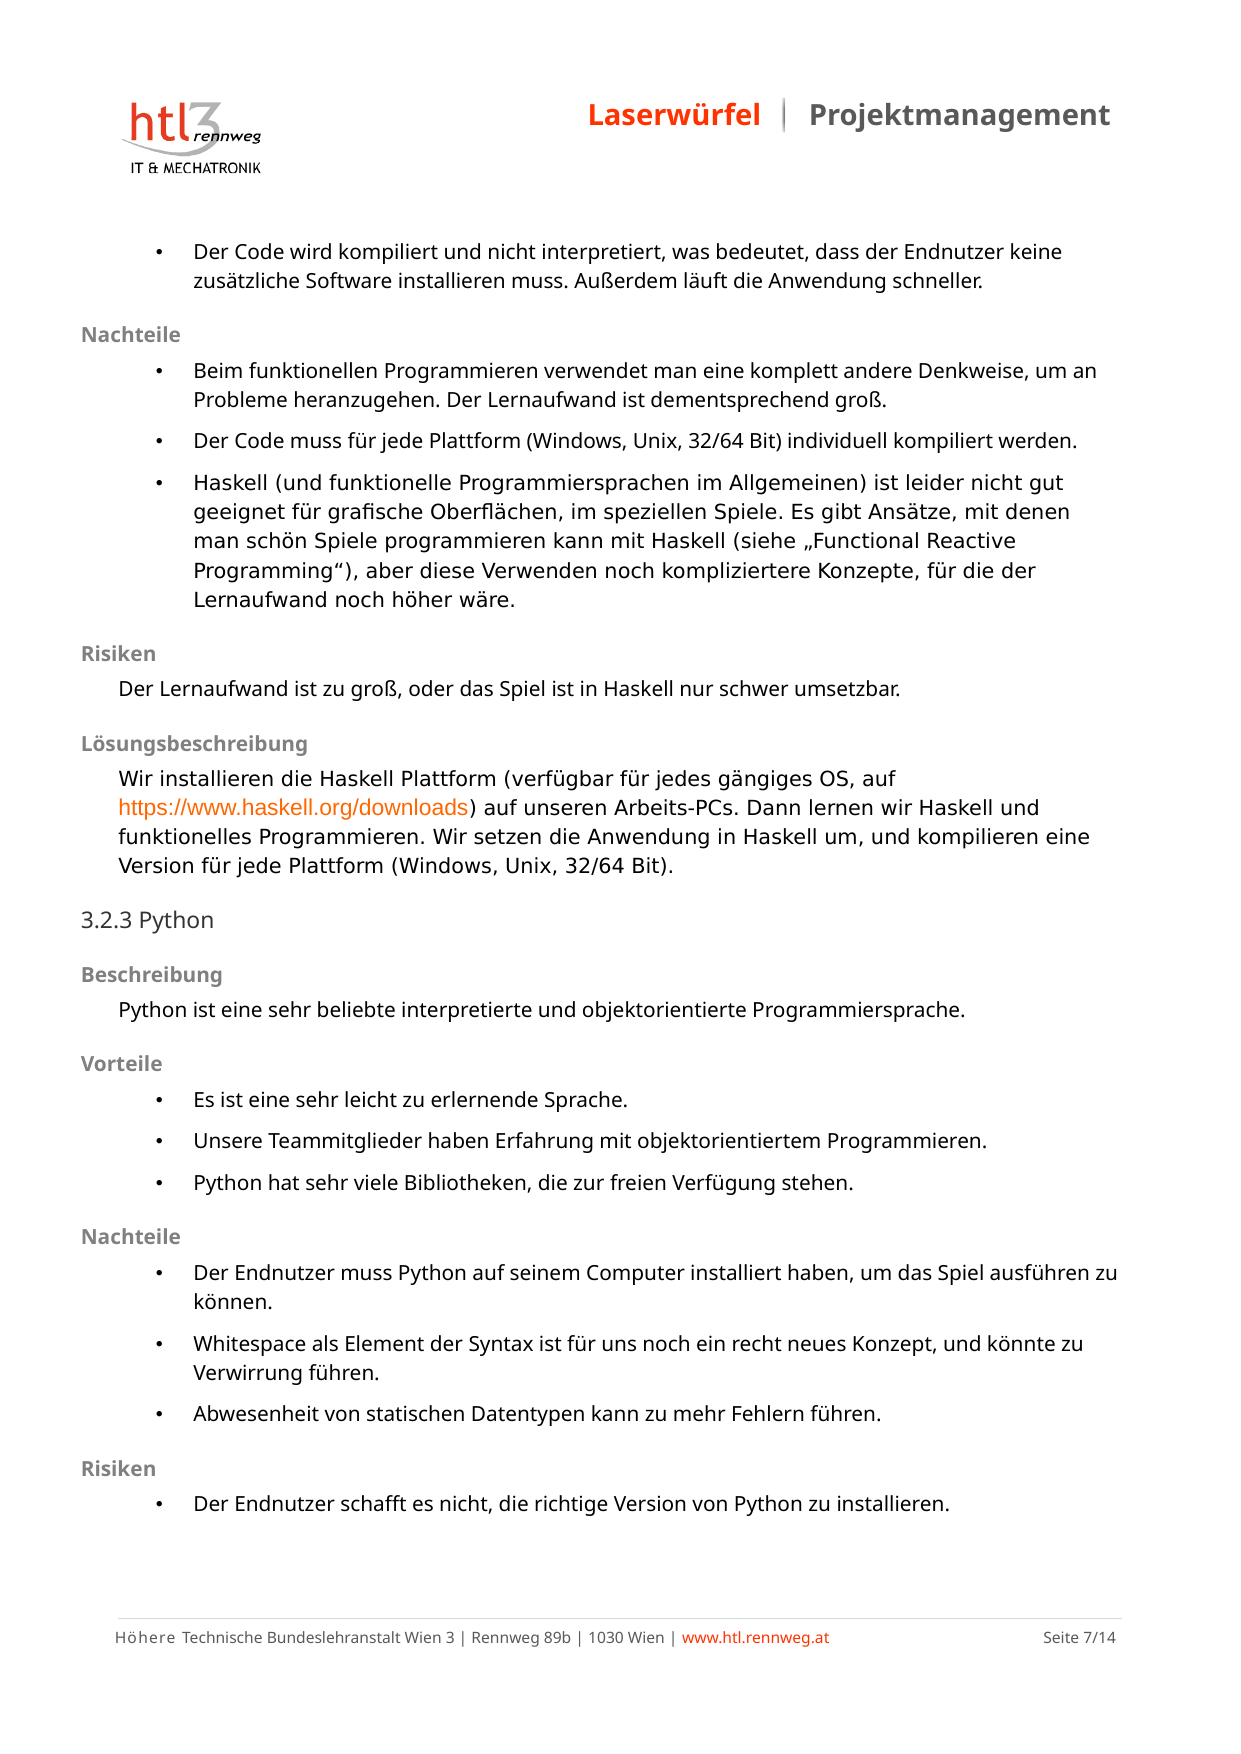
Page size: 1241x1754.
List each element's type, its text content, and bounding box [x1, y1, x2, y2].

subtitle Risiken [81, 1453, 1122, 1482]
list Der Code muss für jede Plattform (Windows, Unix, 32/64 Bit) individuell kompiliert werden. [156, 426, 1122, 455]
subtitle Nachteile [81, 319, 1122, 348]
picture [781, 97, 786, 133]
list Whitespace als Element der Syntax ist für uns noch ein recht neues Konzept, und könnte zu Verwirrung führen. [156, 1328, 1122, 1386]
list Der Code wird kompiliert und nicht interpretiert, was bedeutet, dass der Endnutzer keine zusätzliche Software installieren muss. Außerdem läuft die Anwendung schneller. [156, 236, 1122, 294]
subtitle Risiken [81, 638, 1122, 667]
list Unsere Teammitglieder haben Erfahrung mit objektorientiertem Programmieren. [156, 1126, 1122, 1155]
list Der Endnutzer muss Python auf seinem Computer installiert haben, um das Spiel ausführen zu können. [156, 1257, 1122, 1315]
list Haskell (und funktionelle Programmiersprachen im Allgemeinen) ist leider nicht gut geeignet für grafische Oberflächen, im speziellen Spiele. Es gibt Ansätze, mit denen man schön Spiele programmieren kann mit Haskell (siehe „Functional Reactive Programming“), aber diese Verwenden noch kompliziertere Konzepte, für die der Lernaufwand noch höher wäre. [156, 467, 1122, 613]
subtitle Python [81, 905, 1122, 934]
subtitle Vorteile [81, 1048, 1122, 1078]
text Python ist eine sehr beliebte interpretierte und objektorientierte Programmiersprache. [118, 994, 1122, 1023]
picture [121, 102, 261, 174]
list Der Endnutzer schafft es nicht, die richtige Version von Python zu installieren. [156, 1488, 1122, 1517]
text Wir installieren die Haskell Plattform (verfügbar für jedes gängiges OS, auf https://www.haskell.org/downloads) auf unseren Arbeits-PCs. Dann lernen wir Haskell und funktionelles Programmieren. Wir setzen die Anwendung in Haskell um, und kompilieren eine Version für jede Plattform (Windows, Unix, 32/64 Bit). [118, 763, 1122, 880]
list Python hat sehr viele Bibliotheken, die zur freien Verfügung stehen. [156, 1167, 1122, 1196]
subtitle Lösungsbeschreibung [81, 728, 1122, 757]
subtitle Nachteile [81, 1221, 1122, 1251]
list Beim funktionellen Programmieren verwendet man eine komplett andere Denkweise, um an Probleme heranzugehen. Der Lernaufwand ist dementsprechend groß. [156, 355, 1122, 413]
list Abwesenheit von statischen Datentypen kann zu mehr Fehlern führen. [156, 1398, 1122, 1428]
subtitle Beschreibung [81, 959, 1122, 988]
text Der Lernaufwand ist zu groß, oder das Spiel ist in Haskell nur schwer umsetzbar. [118, 673, 1122, 703]
list Es ist eine sehr leicht zu erlernende Sprache. [156, 1084, 1122, 1113]
